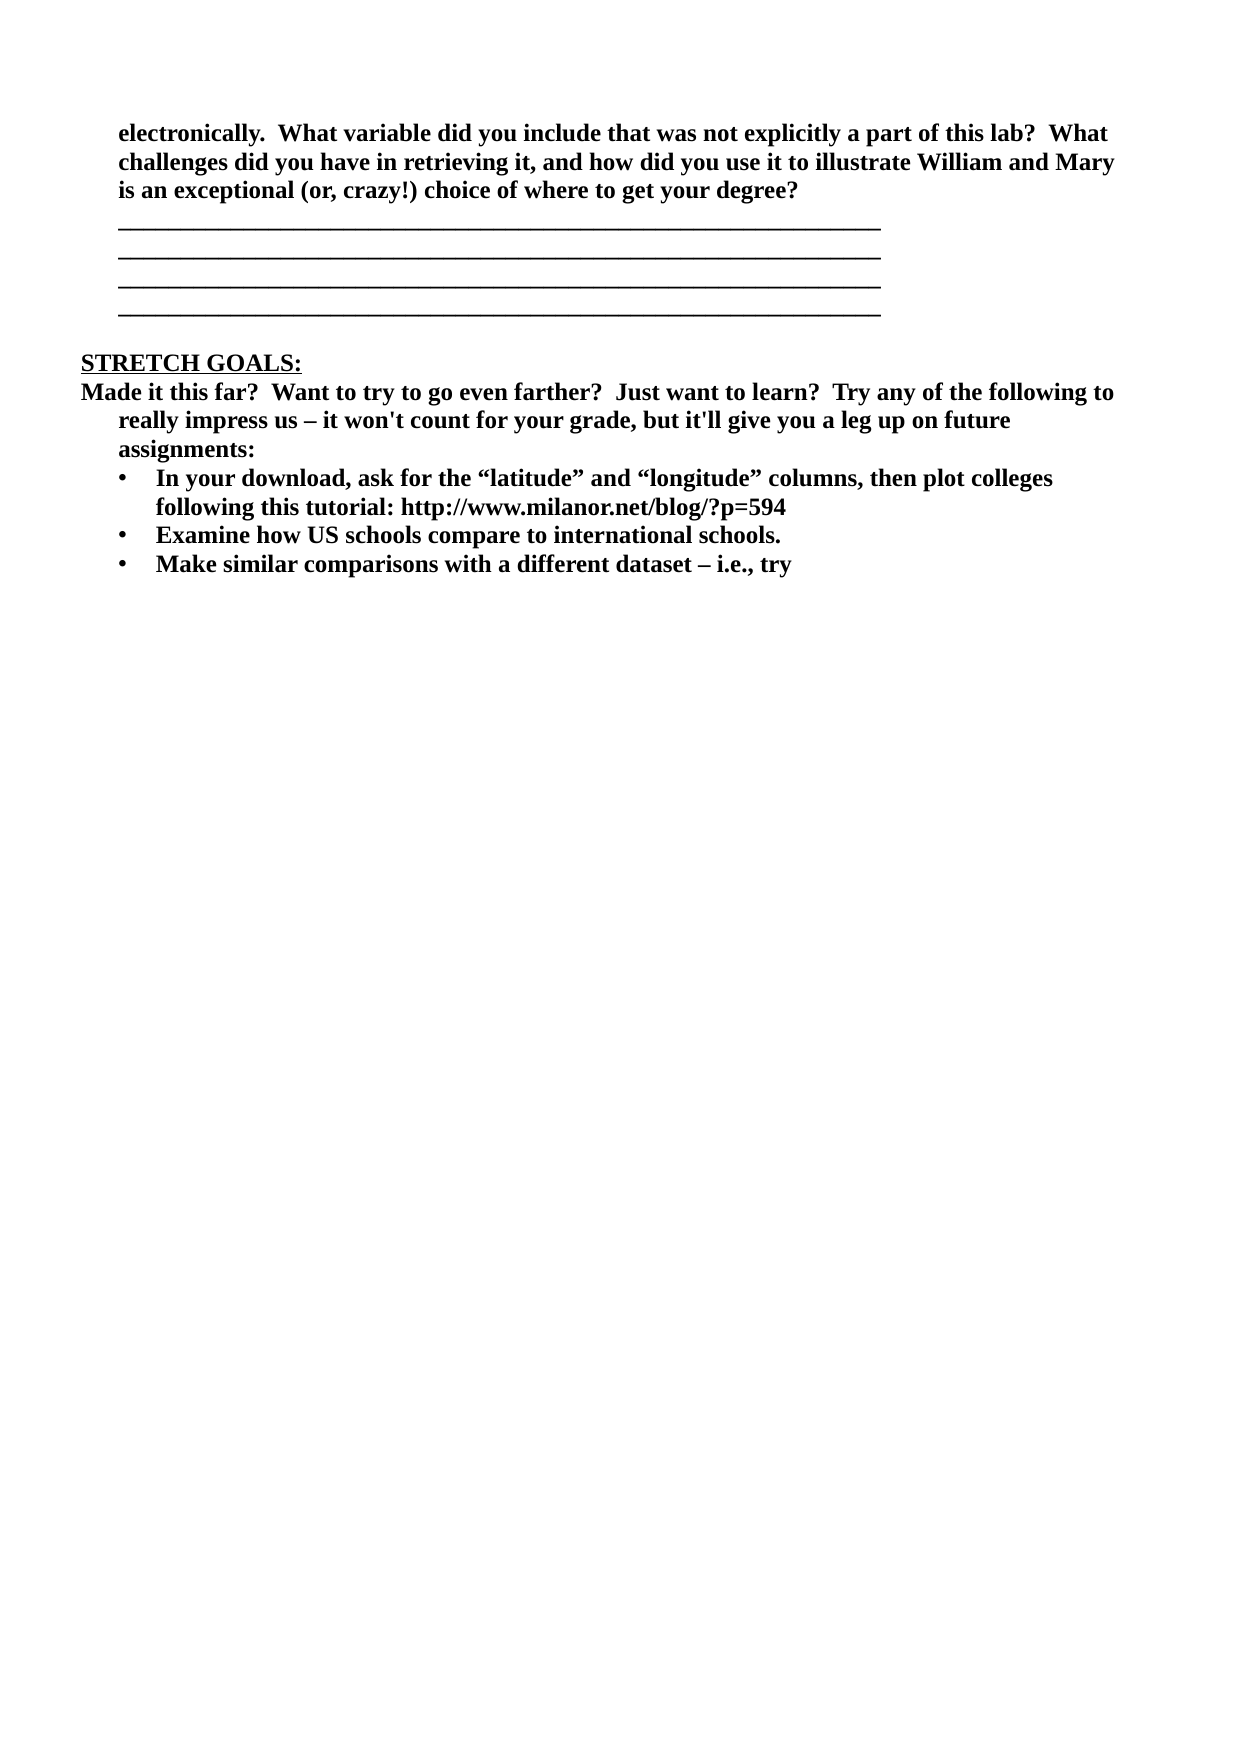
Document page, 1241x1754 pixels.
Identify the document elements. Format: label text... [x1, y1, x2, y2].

text _____________________________________________________________ [81, 291, 1122, 319]
text _____________________________________________________________ [118, 262, 1122, 291]
text Made it this far? Want to try to go even farther? Just want to learn? Try any of the following to really impress us – it won't count for your grade, but it'll give you a leg up on future assignments: [81, 377, 1122, 463]
text electronically. What variable did you include that was not explicitly a part of this lab? What challenges did you have in retrieving it, and how did you use it to illustrate William and Mary is an exceptional (or, crazy!) choice of where to get your degree? [81, 118, 1122, 204]
text _____________________________________________________________ _____________________________________________________________ [118, 204, 1122, 262]
list Make similar comparisons with a different dataset – i.e., try [118, 549, 1122, 578]
text STRETCH GOALS: [81, 348, 1122, 377]
list Examine how US schools compare to international schools. [118, 521, 1122, 549]
list In your download, ask for the “latitude” and “longitude” columns, then plot colleges following this tutorial: http://www.milanor.net/blog/?p=594 [118, 463, 1122, 521]
